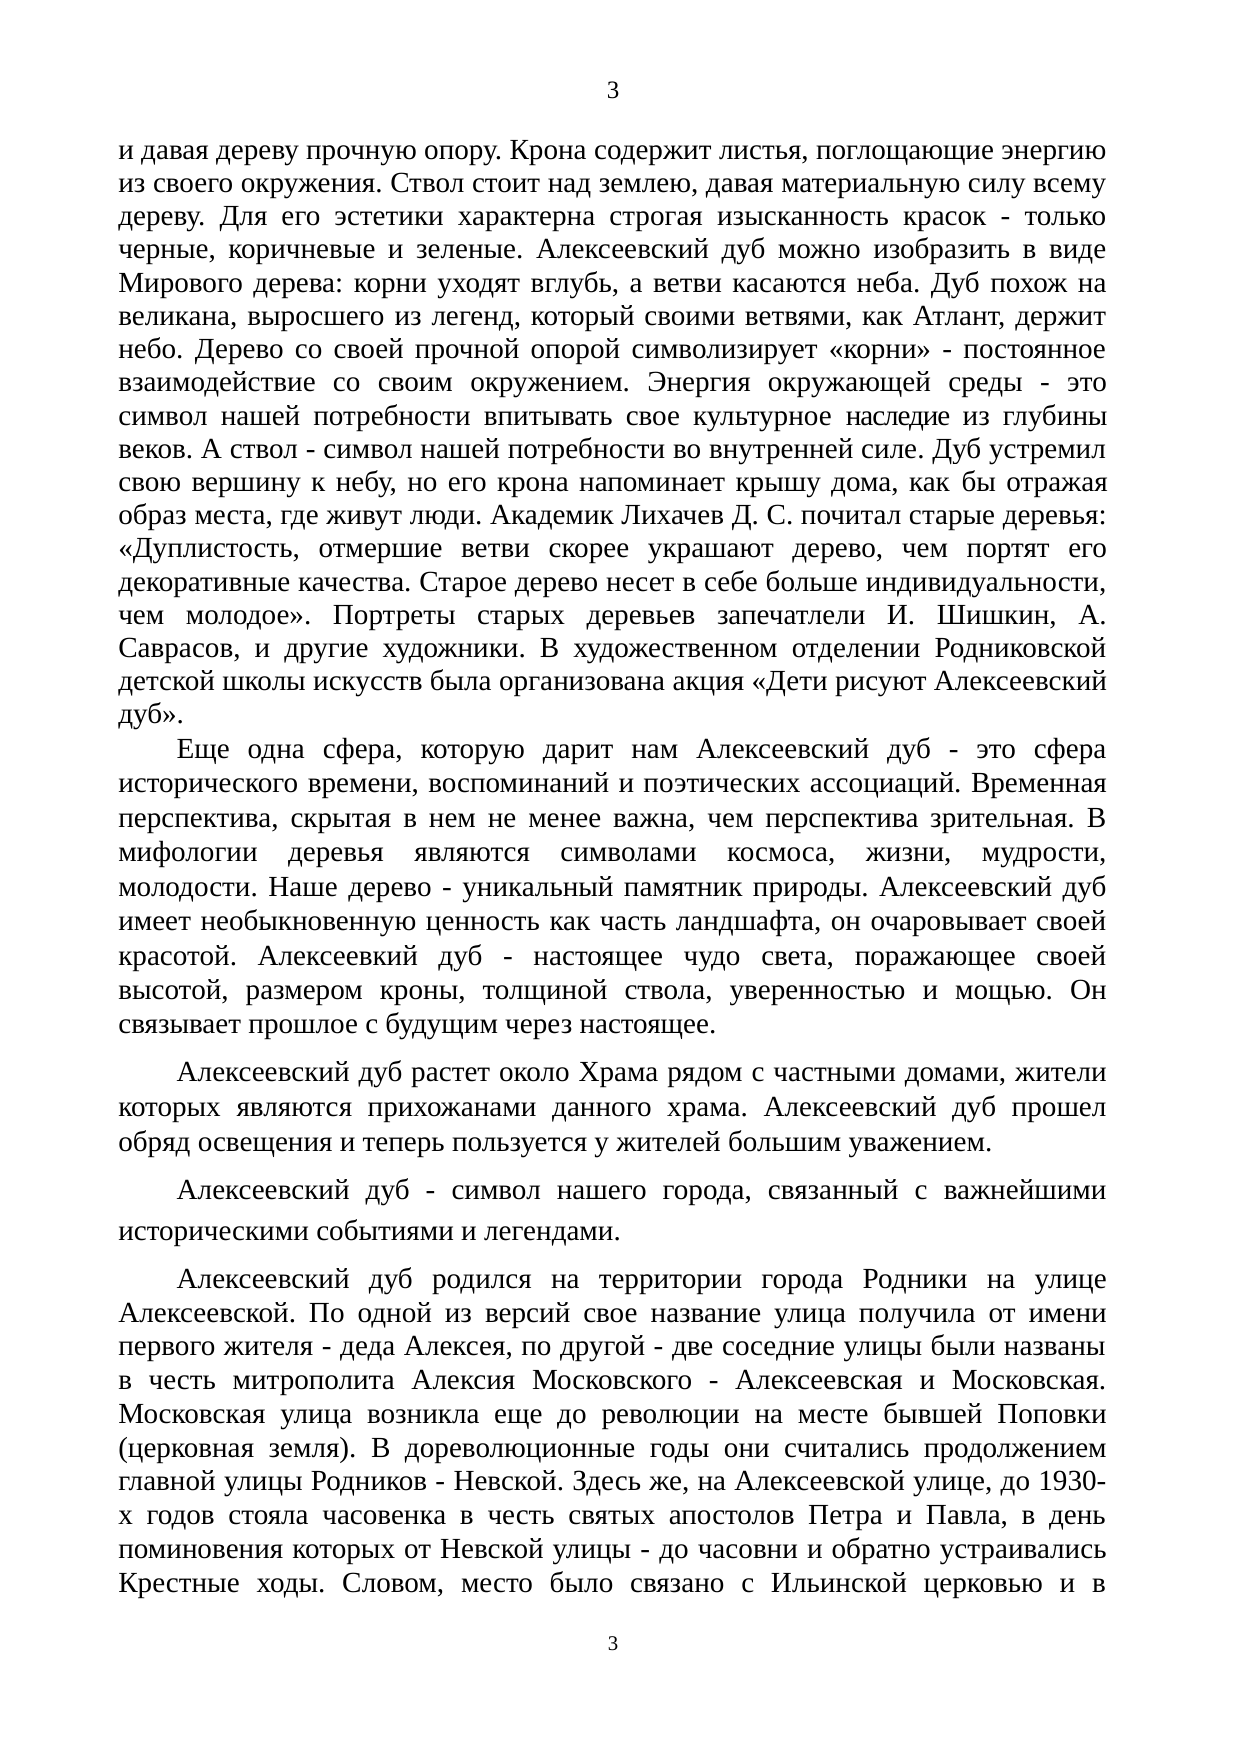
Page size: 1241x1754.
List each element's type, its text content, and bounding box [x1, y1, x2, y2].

text Еще одна сфера, которую дарит нам Алексеевский дуб - это сфера исторического времени, воспоминаний и поэтических ассоциаций. Временная перспектива, скрытая в нем не менее важна, чем перспектива зрительная. В мифологии деревья являются символами космоса, жизни, мудрости, молодости. Наше дерево - уникальный памятник природы. Алексеевский дуб имеет необыкновенную ценность как часть ландшафта, он очаровывает своей красотой. Алексеевкий дуб - настоящее чудо света, поражающее своей высотой, размером кроны, толщиной ствола, уверенностью и мощью. Он связывает прошлое с будущим через настоящее. [118, 731, 1108, 1041]
text Алексеевский дуб растет около Храма рядом с частными домами, жители которых являются прихожанами данного храма. Алексеевский дуб прошел обряд освещения и теперь пользуется у жителей большим уважением. [118, 1053, 1108, 1158]
text и давая дереву прочную опору. Крона содержит листья, поглощающие энергию из своего окружения. Ствол стоит над землею, давая материальную силу всему дереву. Для его эстетики характерна строгая изысканность красок - только черные, коричневые и зеленые. Алексеевский дуб можно изобразить в виде Мирового дерева: корни уходят вглубь, а ветви касаются неба. Дуб похож на великана, выросшего из легенд, который своими ветвями, как Атлант, держит небо. Дерево со своей прочной опорой символизирует «корни» - постоянное взаимодействие со своим окружением. Энергия окружающей среды - это символ нашей потребности впитывать свое культурное наследие из глубины веков. А ствол - символ нашей потребности во внутренней силе. Дуб устремил свою вершину к небу, но его крона напоминает крышу дома, как бы отражая образ места, где живут люди. Академик Лихачев Д. С. почитал старые деревья: «Дуплистость, отмершие ветви скорее украшают дерево, чем портят его декоративные качества. Старое дерево несет в себе больше индивидуальности, чем молодое». Портреты старых деревьев запечатлели И. Шишкин, А. Саврасов, и другие художники. В художественном отделении Родниковской детской школы искусств была организована акция «Дети рисуют Алексеевский дуб». [118, 132, 1108, 731]
text Алексеевский дуб - символ нашего города, связанный с важнейшими историческими событиями и легендами. [118, 1166, 1108, 1249]
text Алексеевский дуб родился на территории города Родники на улице Алексеевской. По одной из версий свое название улица получила от имени первого жителя - деда Алексея, по другой - две соседние улицы были названы в честь митрополита Алексия Московского - Алексеевская и Московская. Московская улица возникла еще до революции на месте бывшей Поповки (церковная земля). В дореволюционные годы они считались продолжением главной улицы Родников - Невской. Здесь же, на Алексеевской улице, до 1930-х годов стояла часовенка в честь святых апостолов Петра и Павла, в день поминовения которых от Невской улицы - до часовни и обратно устраивались Крестные ходы. Словом, место было связано с Ильинской церковью и в [118, 1261, 1108, 1599]
